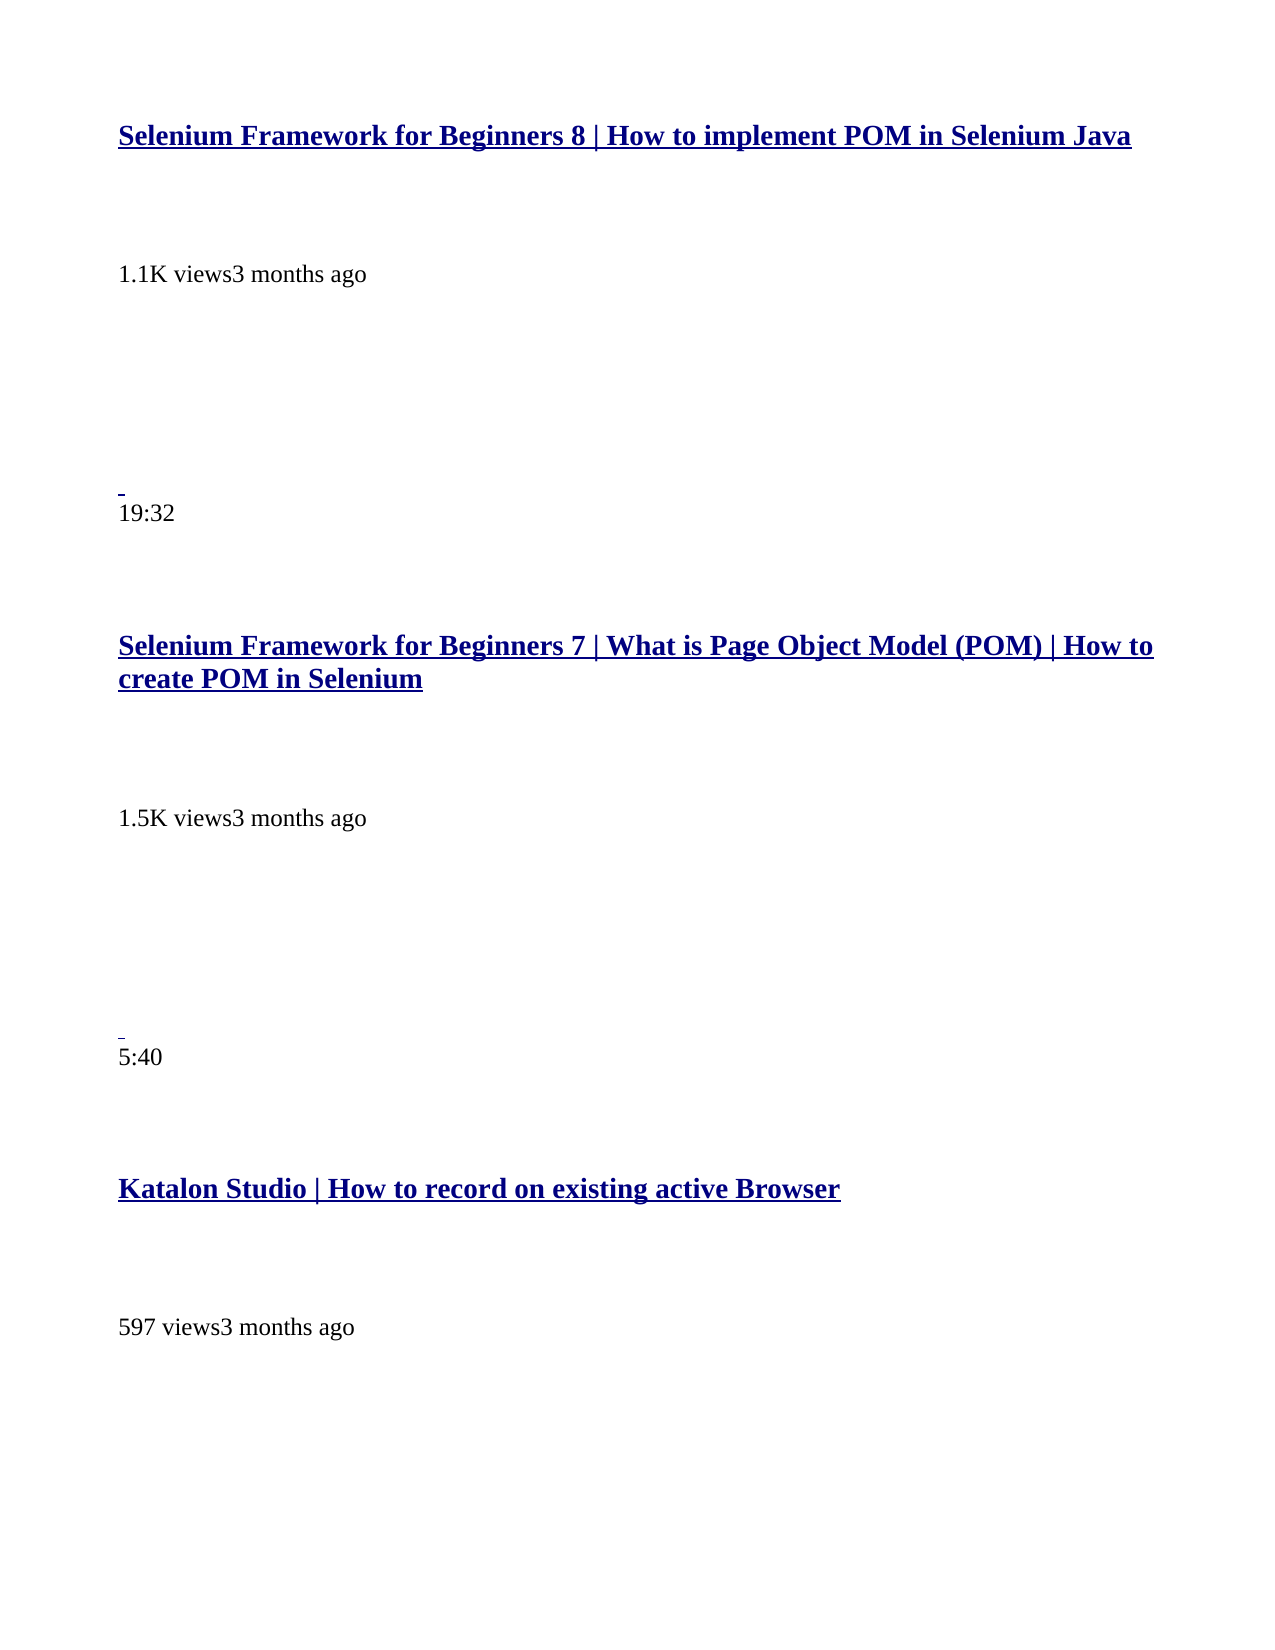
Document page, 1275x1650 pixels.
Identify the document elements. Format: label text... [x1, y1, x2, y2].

text 1.5K views3 months ago [118, 803, 1157, 831]
subtitle Katalon Studio | How to record on existing active Browser [118, 1171, 1157, 1205]
subtitle Selenium Framework for Beginners 7 | What is Page Object Model (POM) | How to create POM in Selenium [118, 628, 1157, 695]
text 5:40 [118, 1042, 1157, 1070]
text 19:32 [118, 498, 1157, 527]
text 597 views3 months ago [118, 1312, 1157, 1341]
subtitle Selenium Framework for Beginners 8 | How to implement POM in Selenium Java [118, 118, 1157, 152]
text 1.1K views3 months ago [118, 259, 1157, 288]
